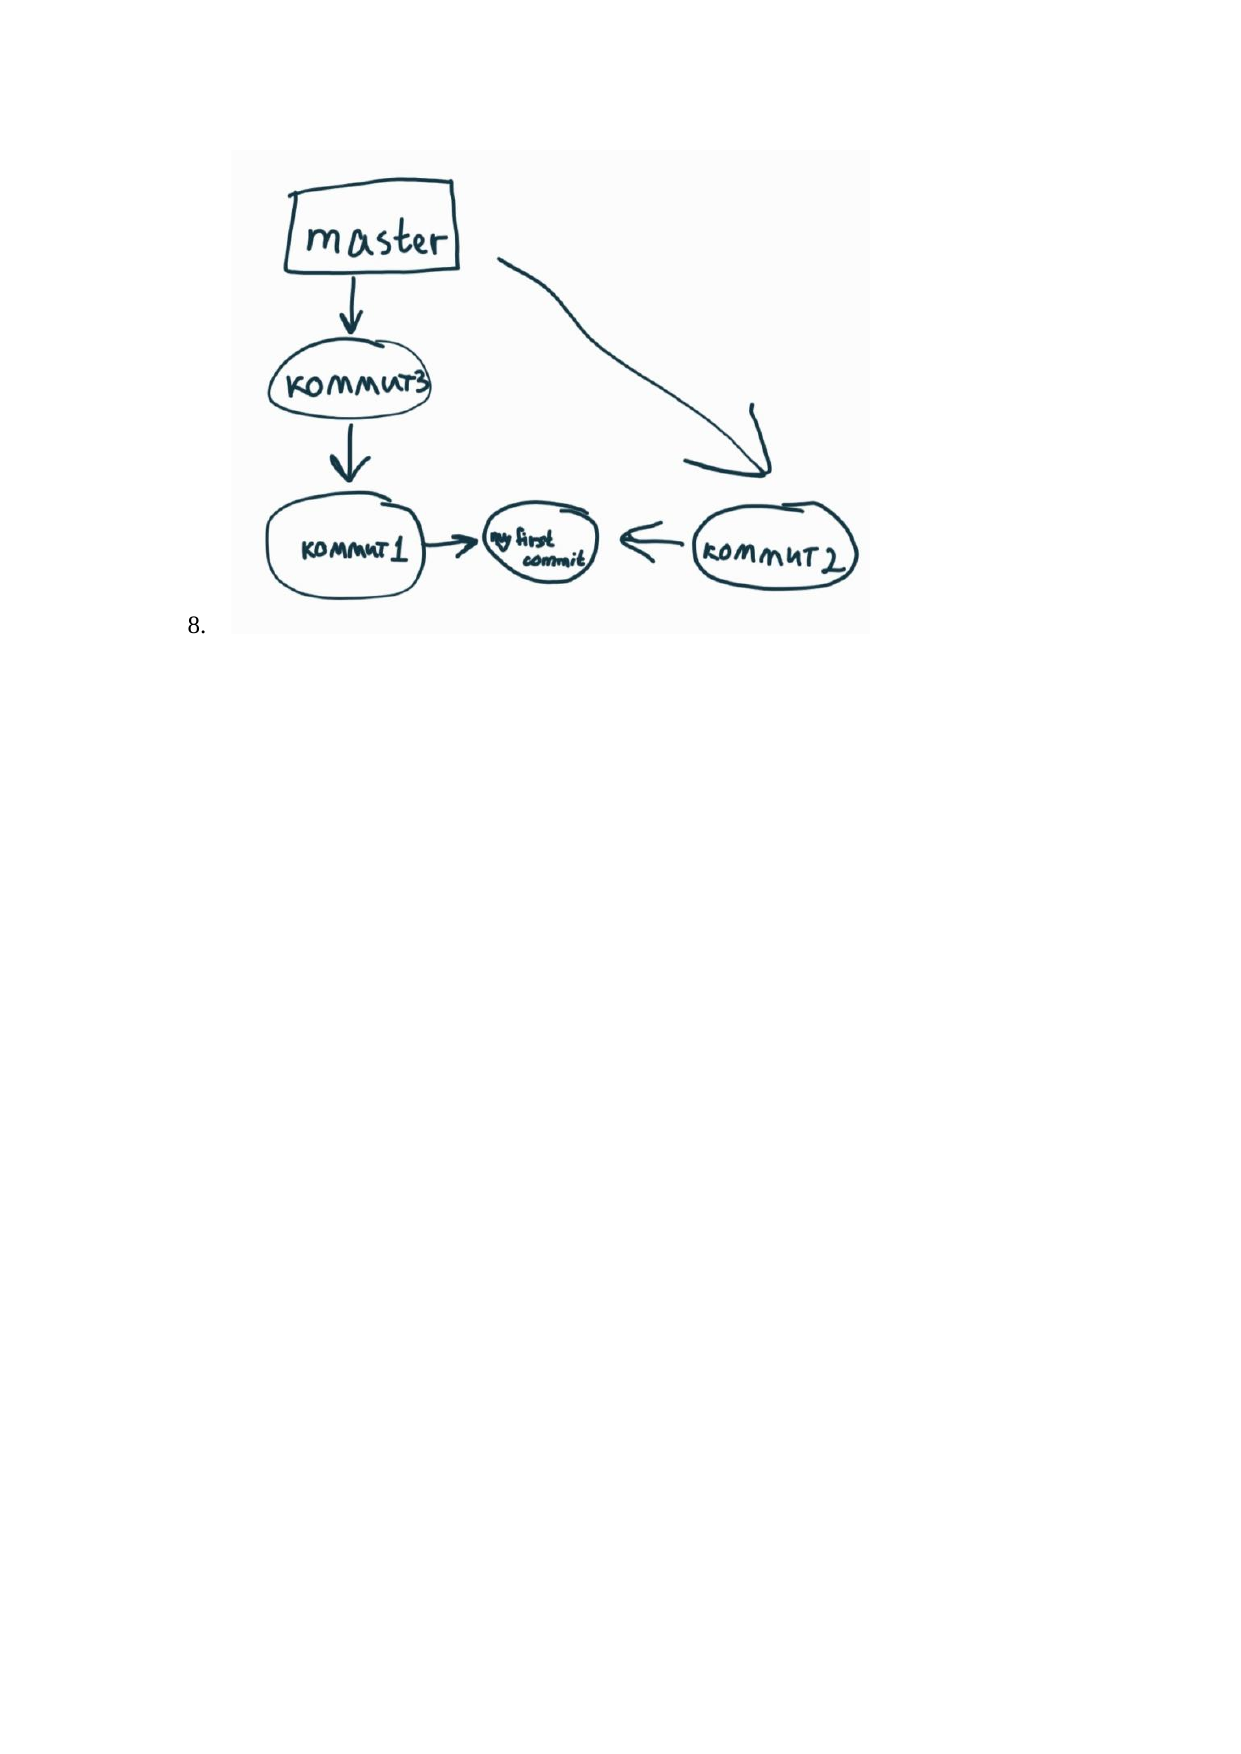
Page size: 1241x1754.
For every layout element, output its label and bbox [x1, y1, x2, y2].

picture [231, 150, 871, 634]
